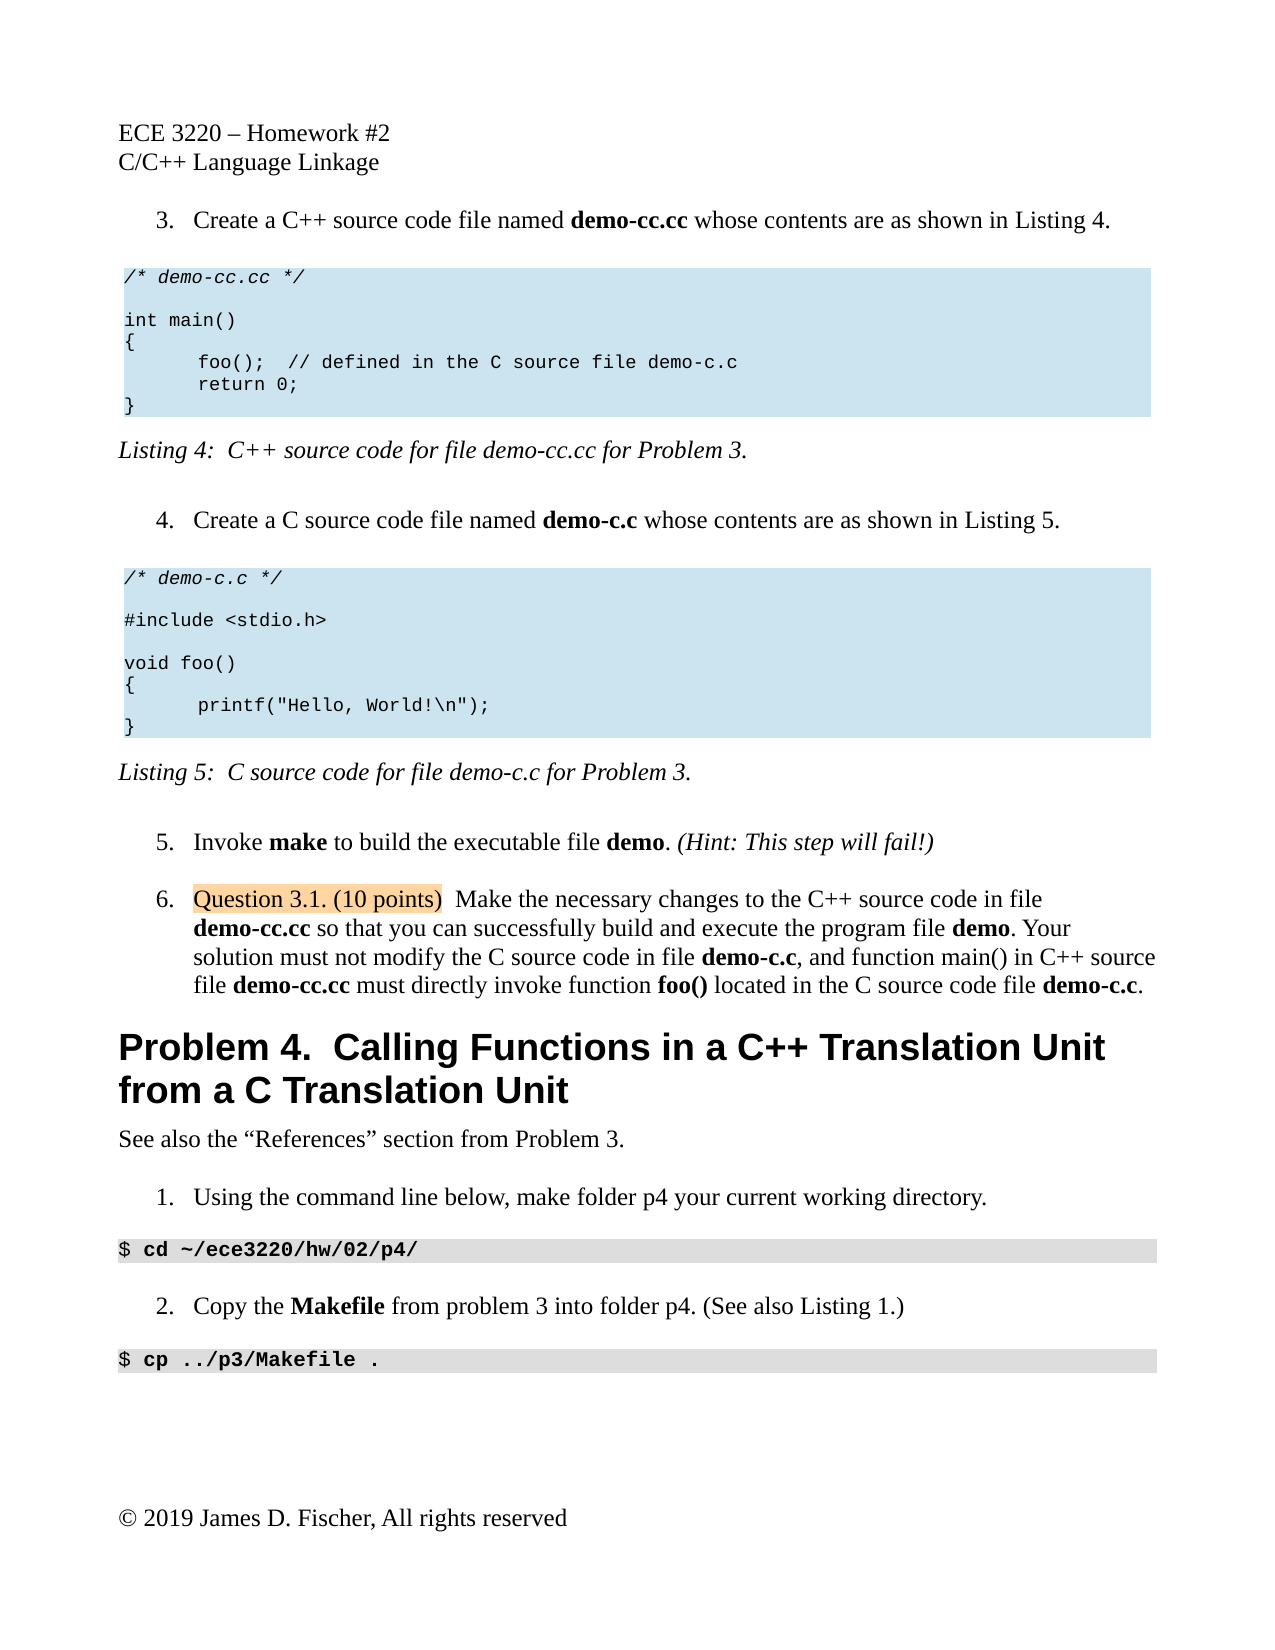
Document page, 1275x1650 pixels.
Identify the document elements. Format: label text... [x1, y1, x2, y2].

text $ cp ../p3/Makefile . [118, 1349, 1157, 1373]
text See also the “References” section from Problem 3. [118, 1124, 1157, 1153]
list Question 3.1. (10 points) Make the necessary changes to the C++ source code in file demo‑cc.cc so that you can successfully build and execute the program file demo. Your solution must not modify the C source code in file demo-c.c, and function main() in C++ source file demo‑cc.cc must directly invoke function foo() located in the C source code file demo-c.c. [156, 884, 1157, 999]
list Using the command line below, make folder p4 your current working directory. [156, 1182, 1157, 1210]
list Copy the Makefile from problem 3 into folder p4. (See also Listing 1.) [156, 1291, 1157, 1320]
subtitle Problem 4. Calling Functions in a C++ Translation Unit from a C Translation Unit [118, 1024, 1157, 1112]
list Create a C++ source code file named demo-cc.cc whose contents are as shown in Listing 4. [156, 205, 1157, 234]
text $ cd ~/ece3220/hw/02/p4/ [118, 1239, 1157, 1263]
list Listing 5: C source code for file demo-c.c for Problem 3. [118, 757, 1157, 786]
list Create a C source code file named demo-c.c whose contents are as shown in Listing 5. [156, 505, 1157, 534]
table_header /* demo-c.c */ #include <stdio.h> void foo() { printf("Hello, World!\n"); } [118, 563, 1157, 744]
list Invoke make to build the executable file demo. (Hint: This step will fail!) [156, 827, 1157, 856]
table_header /* demo-cc.cc */ int main() { foo(); // defined in the C source file demo-c.c return 0; } [118, 263, 1157, 423]
list Listing 4: C++ source code for file demo-cc.cc for Problem 3. [118, 435, 1157, 464]
